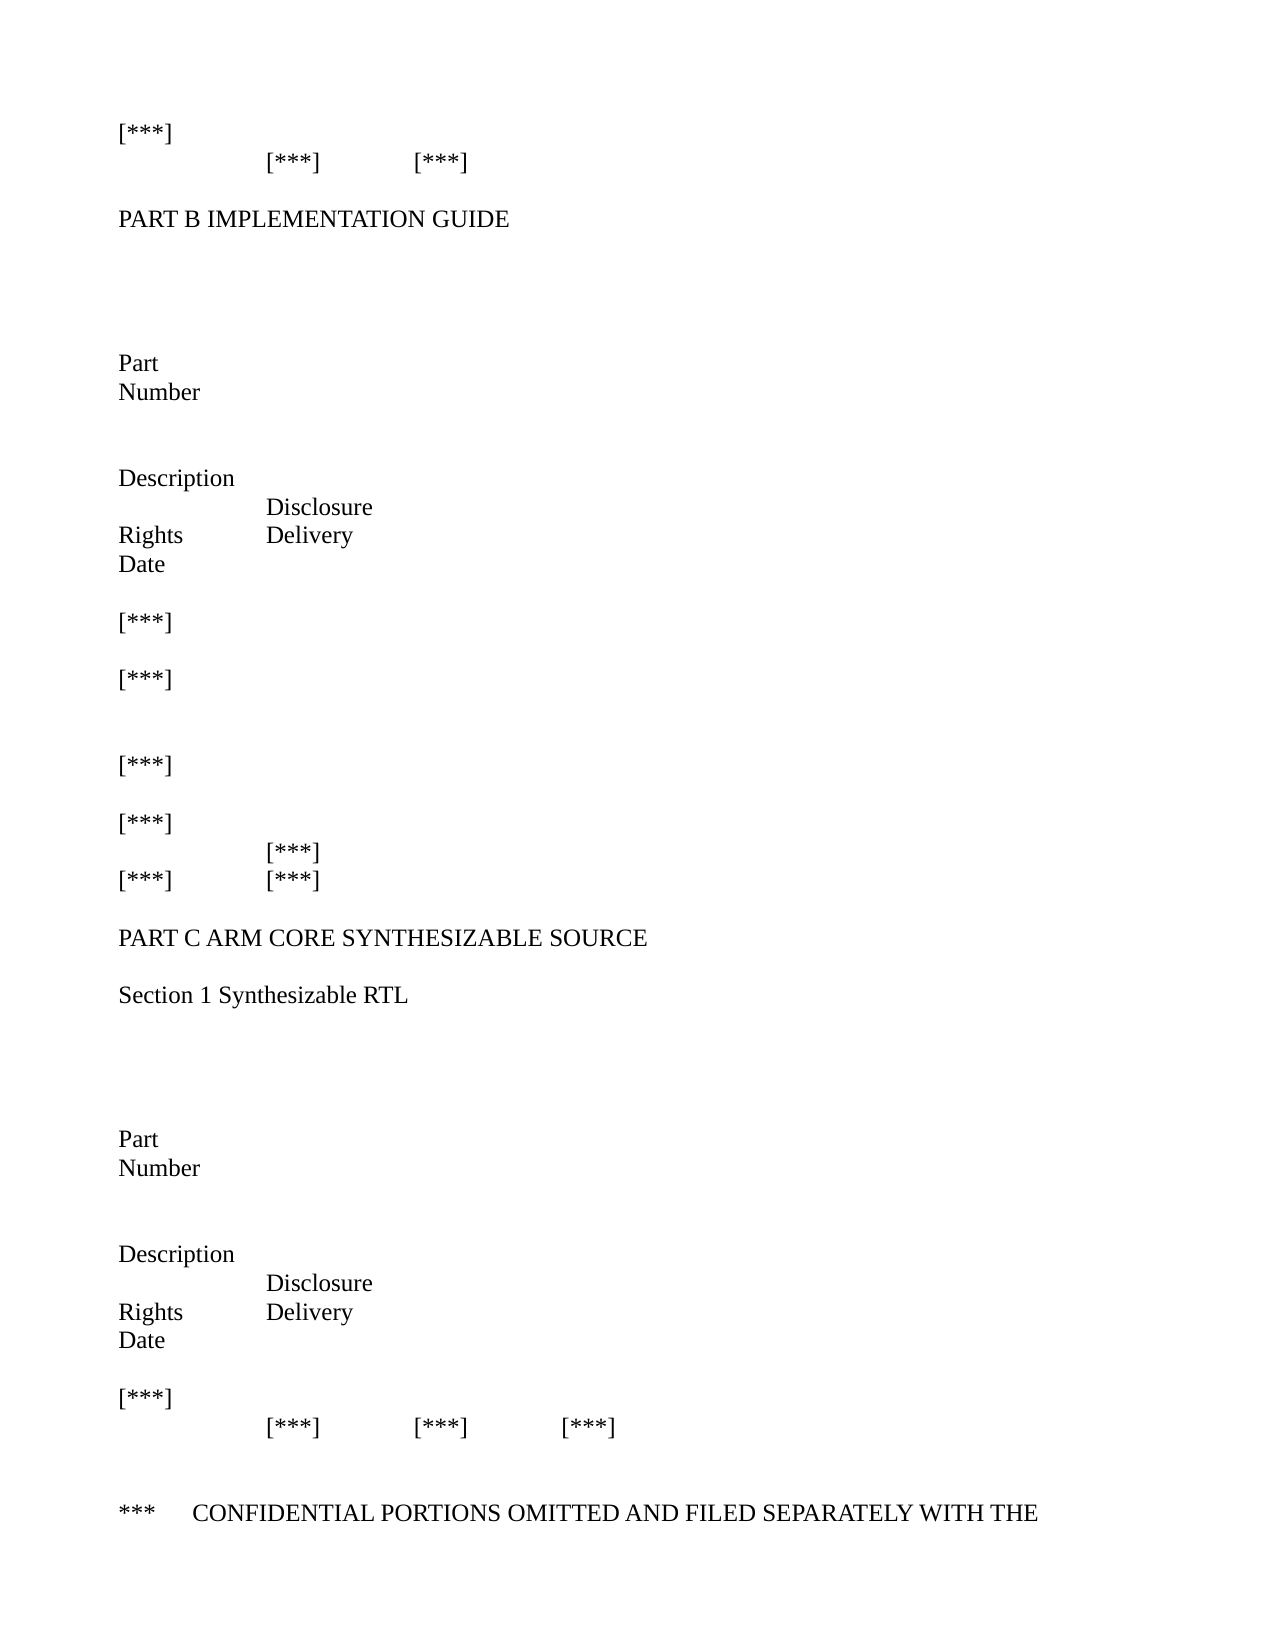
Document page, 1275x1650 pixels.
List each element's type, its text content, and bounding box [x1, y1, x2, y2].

text PART B IMPLEMENTATION GUIDE [118, 204, 1157, 233]
text Section 1 Synthesizable RTL [118, 981, 1157, 1009]
text Description [118, 463, 1157, 492]
text [***] [***] [118, 866, 1157, 894]
text *** CONFIDENTIAL PORTIONS OMITTED AND FILED SEPARATELY WITH THE [118, 1498, 1157, 1527]
text Disclosure [118, 492, 1157, 521]
text [***] [***] [***] [118, 1412, 1157, 1441]
text [***] [118, 751, 1157, 779]
text Disclosure [118, 1268, 1157, 1297]
text [***] [118, 1383, 1157, 1412]
text [***] [118, 837, 1157, 866]
text Date [118, 1326, 1157, 1354]
text [***] [***] [118, 147, 1157, 176]
text PART C ARM CORE SYNTHESIZABLE SOURCE [118, 923, 1157, 952]
text Date [118, 549, 1157, 578]
text [***] [118, 664, 1157, 693]
text [***] [118, 808, 1157, 837]
text Description [118, 1239, 1157, 1268]
text Part [118, 348, 1157, 377]
text Number [118, 377, 1157, 406]
text Rights Delivery [118, 521, 1157, 549]
text Part [118, 1124, 1157, 1153]
text [***] [118, 118, 1157, 147]
text Number [118, 1153, 1157, 1182]
text [***] [118, 607, 1157, 636]
text Rights Delivery [118, 1297, 1157, 1326]
